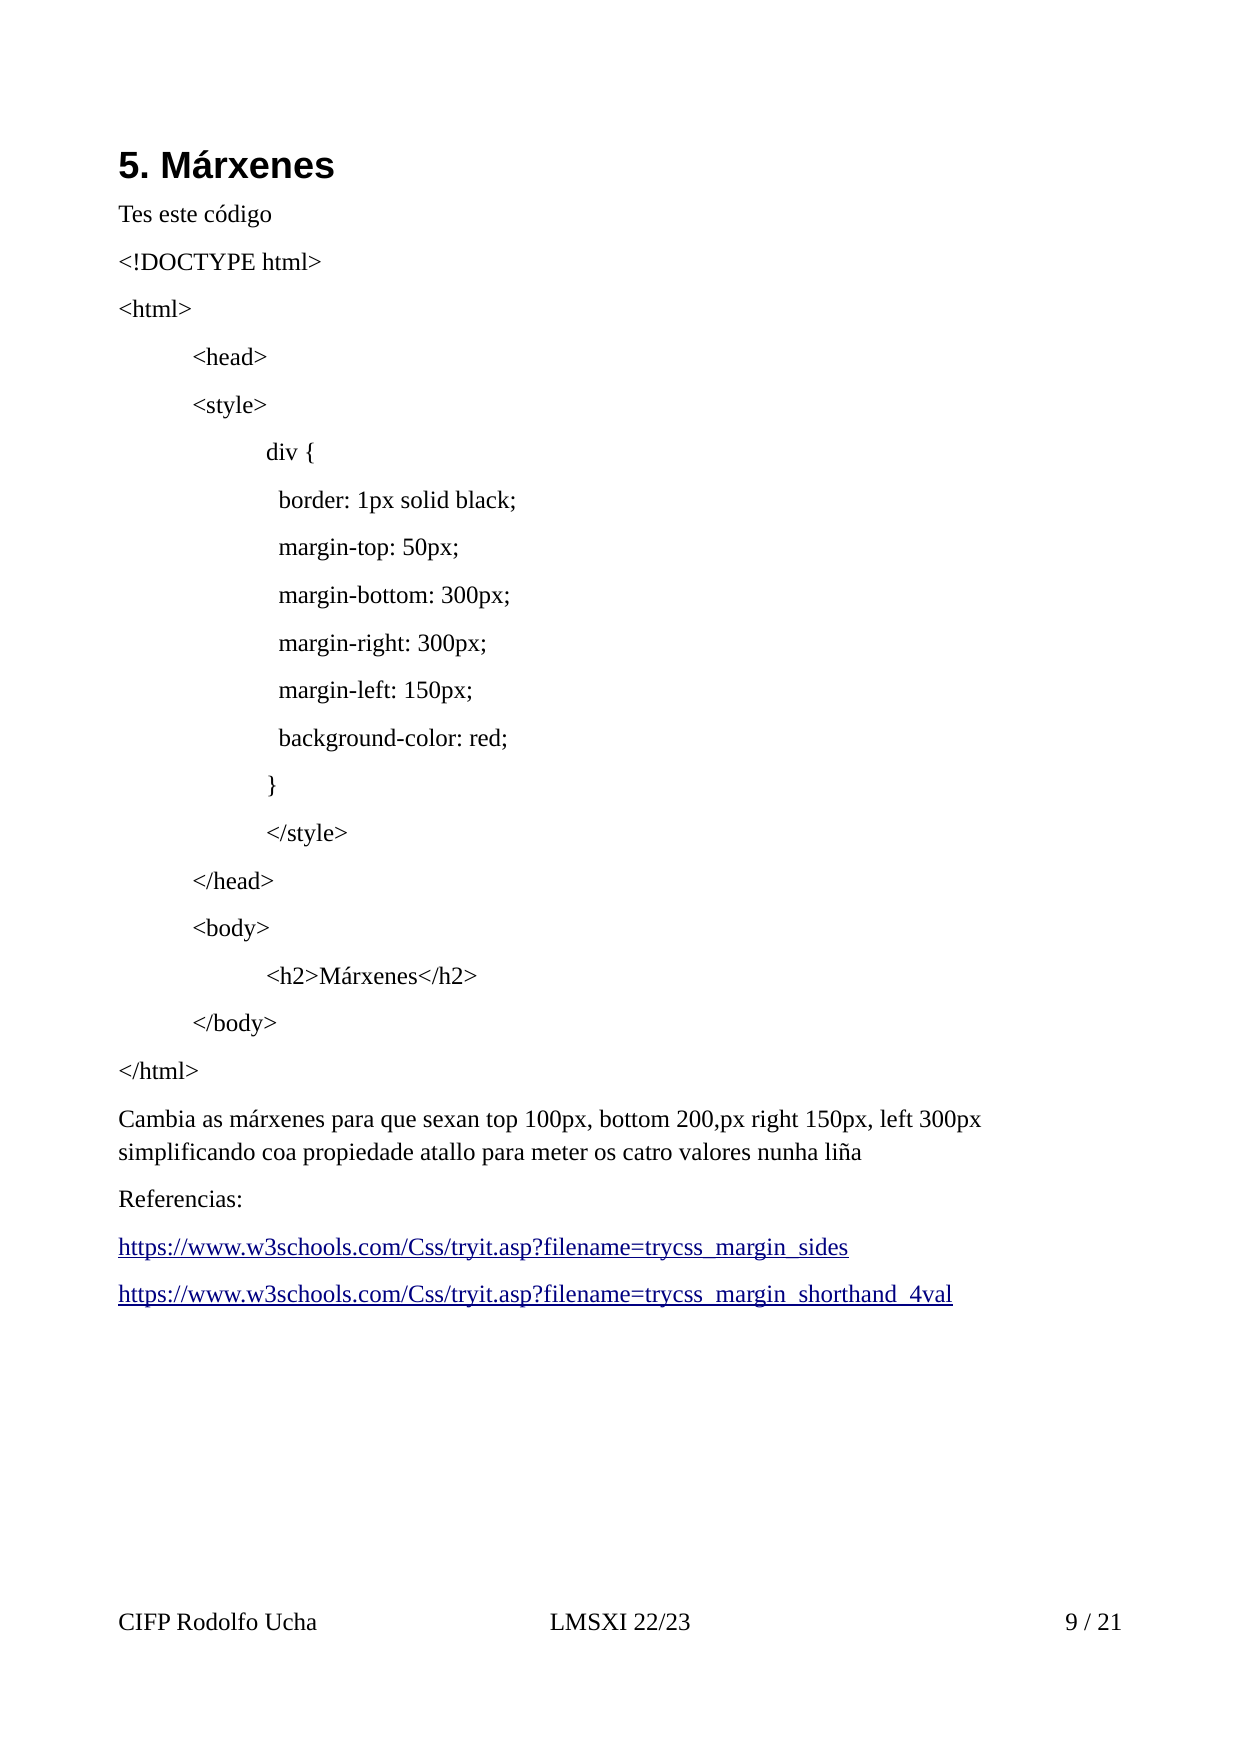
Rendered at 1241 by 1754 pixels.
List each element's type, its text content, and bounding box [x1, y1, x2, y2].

text border: 1px solid black; [118, 485, 1122, 514]
text margin-right: 300px; [118, 628, 1122, 656]
text </style> [118, 818, 1122, 847]
text Tes este código [118, 199, 1122, 228]
text Referencias: [118, 1184, 1122, 1213]
text https://www.w3schools.com/Css/tryit.asp?filename=trycss_margin_sides [118, 1232, 1122, 1261]
text <style> [118, 390, 1122, 418]
text </head> [118, 866, 1122, 894]
text <head> [118, 342, 1122, 371]
text Cambia as márxenes para que sexan top 100px, bottom 200,px right 150px, left 300px simplificando coa propiedade atallo para meter os catro valores nunha liña [118, 1104, 1122, 1166]
text div { [118, 437, 1122, 466]
text margin-left: 150px; [118, 675, 1122, 704]
text <html> [118, 294, 1122, 323]
text <h2>Márxenes</h2> [118, 961, 1122, 990]
text } [118, 771, 1122, 799]
text <body> [118, 913, 1122, 942]
text margin-bottom: 300px; [118, 580, 1122, 609]
text </html> [118, 1056, 1122, 1085]
text background-color: red; [118, 723, 1122, 752]
text https://www.w3schools.com/Css/tryit.asp?filename=trycss_margin_shorthand_4val [118, 1279, 1122, 1308]
subtitle 5. Márxenes [118, 143, 1122, 187]
text margin-top: 50px; [118, 532, 1122, 561]
text <!DOCTYPE html> [118, 247, 1122, 276]
text </body> [118, 1008, 1122, 1037]
